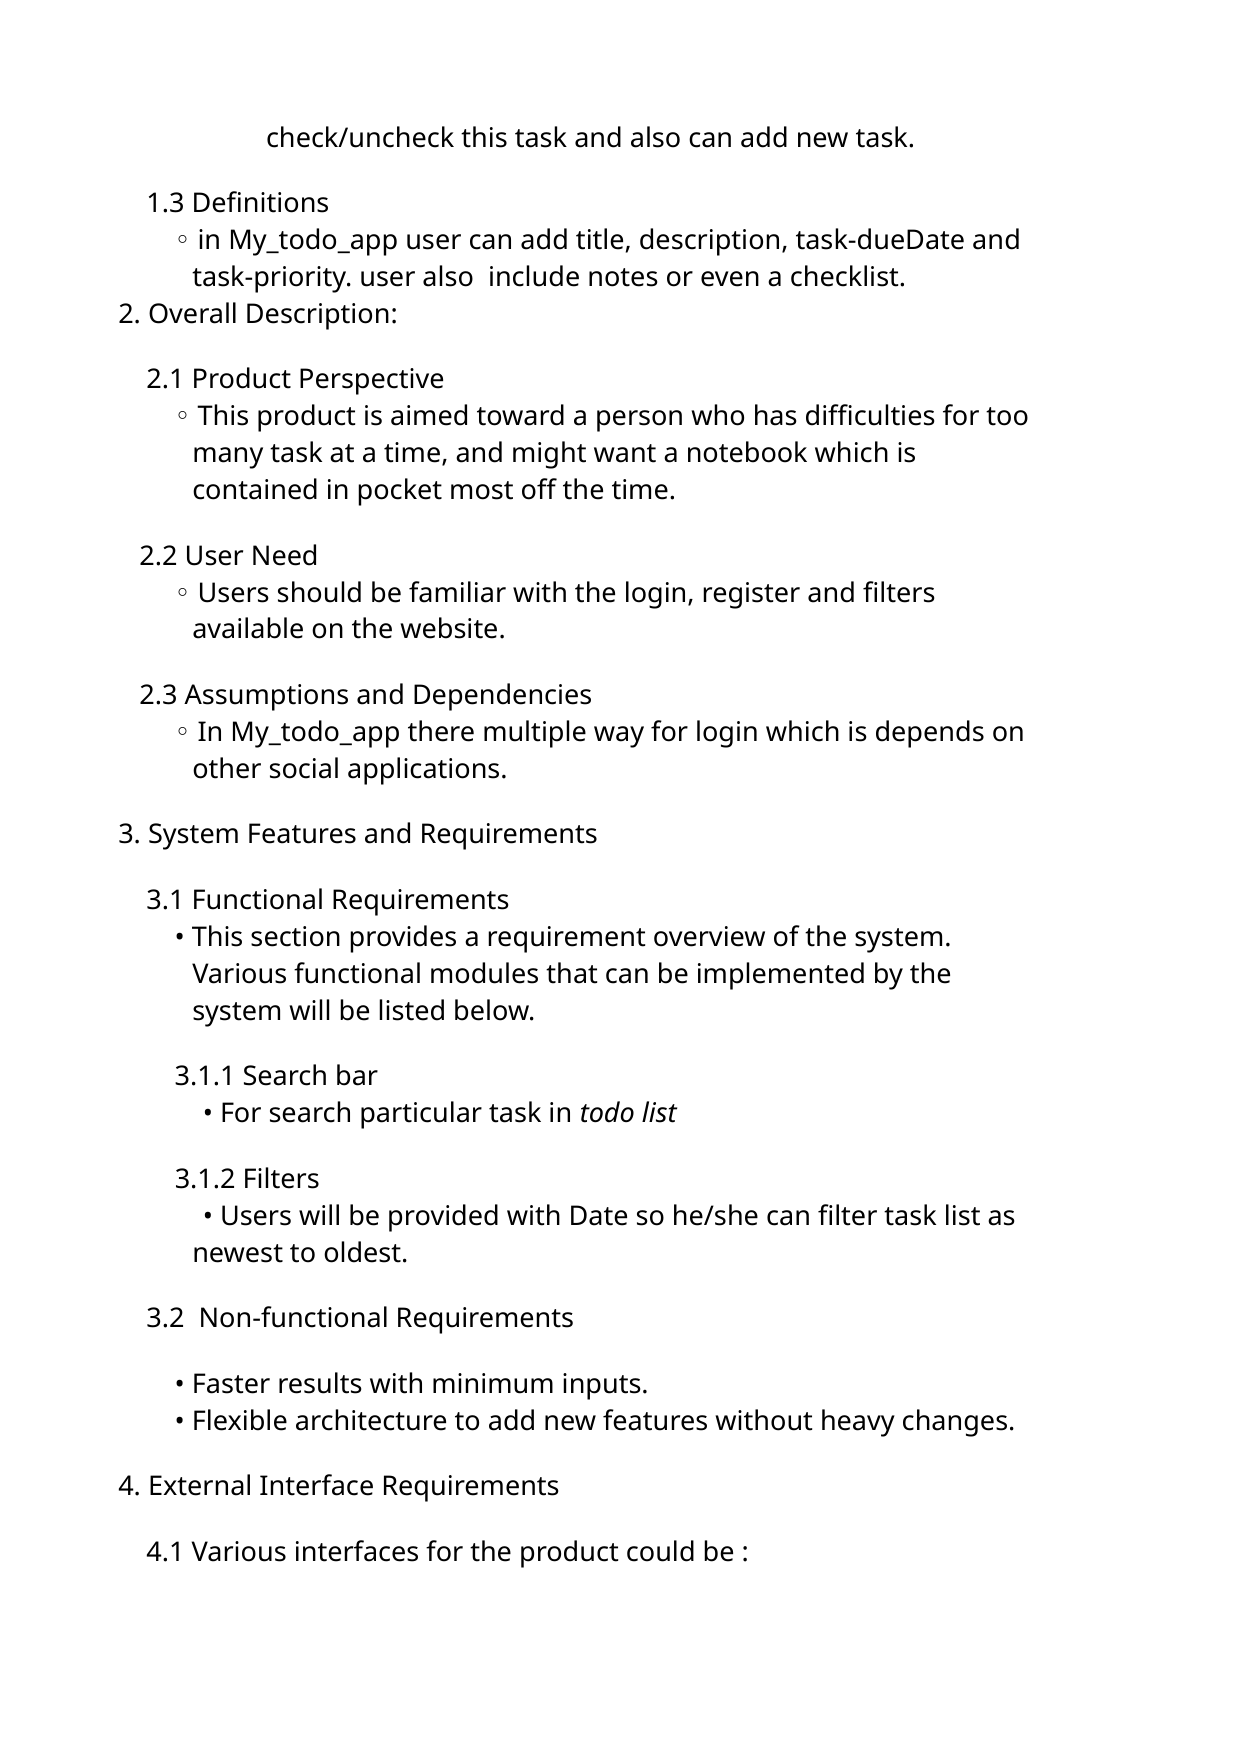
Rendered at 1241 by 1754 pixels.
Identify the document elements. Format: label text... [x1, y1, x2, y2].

text 2. Overall Description: 2.1 Product Perspective ◦ This product is aimed toward a person who has difficulties for too many task at a time, and might want a notebook which is contained in pocket most off the time. 2.2 User Need ◦ Users should be familiar with the login, register and filters available on the website. 2.3 Assumptions and Dependencies ◦ In My_todo_app there multiple way for login which is depends on other social applications. 3. System Features and Requirements 3.1 Functional Requirements • This section provides a requirement overview of the system. Various functional modules that can be implemented by the system will be listed below. 3.1.1 Search bar • For search particular task in todo list 3.1.2 Filters • Users will be provided with Date so he/she can filter task list as newest to oldest. 3.2 Non-functional Requirements • Faster results with minimum inputs. • Flexible architecture to add new features without heavy changes. 4. External Interface Requirements 4.1 Various interfaces for the product could be : [118, 294, 1122, 1569]
text check/uncheck this task and also can add new task. 1.3 Definitions ◦ in My_todo_app user can add title, description, task-dueDate and task-priority. user also include notes or even a checklist. [118, 118, 1122, 294]
